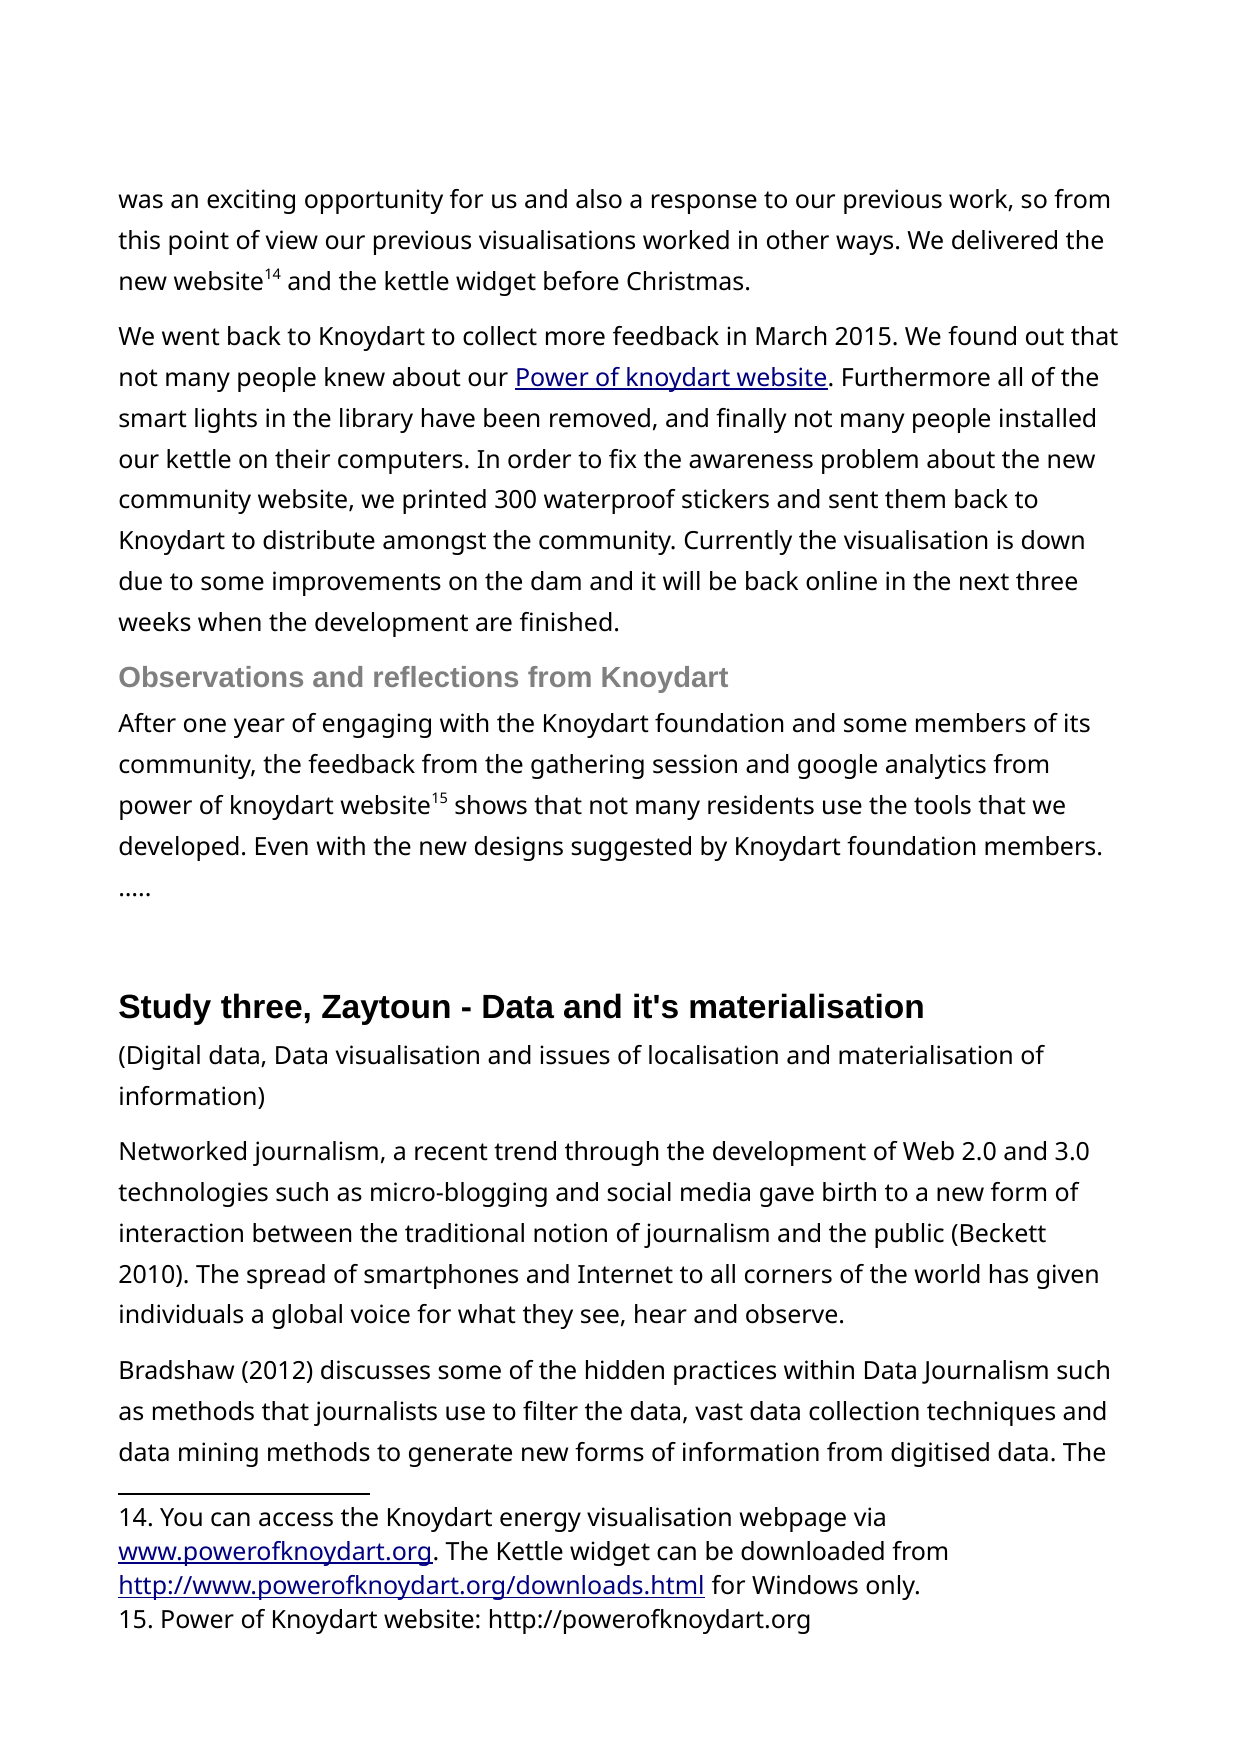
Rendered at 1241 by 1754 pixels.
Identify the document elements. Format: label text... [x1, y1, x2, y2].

text After one year of engaging with the Knoydart foundation and some members of its community, the feedback from the gathering session and google analytics from power of knoydart website shows that not many residents use the tools that we developed. Even with the new designs suggested by Knoydart foundation members. ….. [118, 706, 1122, 903]
text Bradshaw (2012) discusses some of the hidden practices within Data Journalism such as methods that journalists use to filter the data, vast data collection techniques and data mining methods to generate new forms of information from digitised data. The [118, 1353, 1122, 1468]
text was an exciting opportunity for us and also a response to our previous work, so from this point of view our previous visualisations worked in other ways. We delivered the new website and the kettle widget before Christmas. [118, 182, 1122, 297]
subtitle Study three, Zaytoun - Data and it's materialisation [118, 986, 1122, 1025]
text Networked journalism, a recent trend through the development of Web 2.0 and 3.0 technologies such as micro-blogging and social media gave birth to a new form of interaction between the traditional notion of journalism and the public (Beckett 2010). The spread of smartphones and Internet to all corners of the world has given individuals a global voice for what they see, hear and observe. [118, 1134, 1122, 1331]
text We went back to Knoydart to collect more feedback in March 2015. We found out that not many people knew about our Power of knoydart website. Furthermore all of the smart lights in the library have been removed, and finally not many people installed our kettle on their computers. In order to fix the awareness problem about the new community website, we printed 300 waterproof stickers and sent them back to Knoydart to distribute amongst the community. Currently the visualisation is down due to some improvements on the dam and it will be back online in the next three weeks when the development are finished. [118, 319, 1122, 639]
subtitle Observations and reflections from Knoydart [118, 660, 1122, 693]
text . You can access the Knoydart energy visualisation webpage via www.powerofknoydart.org. The Kettle widget can be downloaded from http://www.powerofknoydart.org/downloads.html for Windows only. [118, 1499, 1122, 1602]
text (Digital data, Data visualisation and issues of localisation and materialisation of information) [118, 1038, 1122, 1112]
text . Power of Knoydart website: http://powerofknoydart.org [118, 1602, 1122, 1636]
